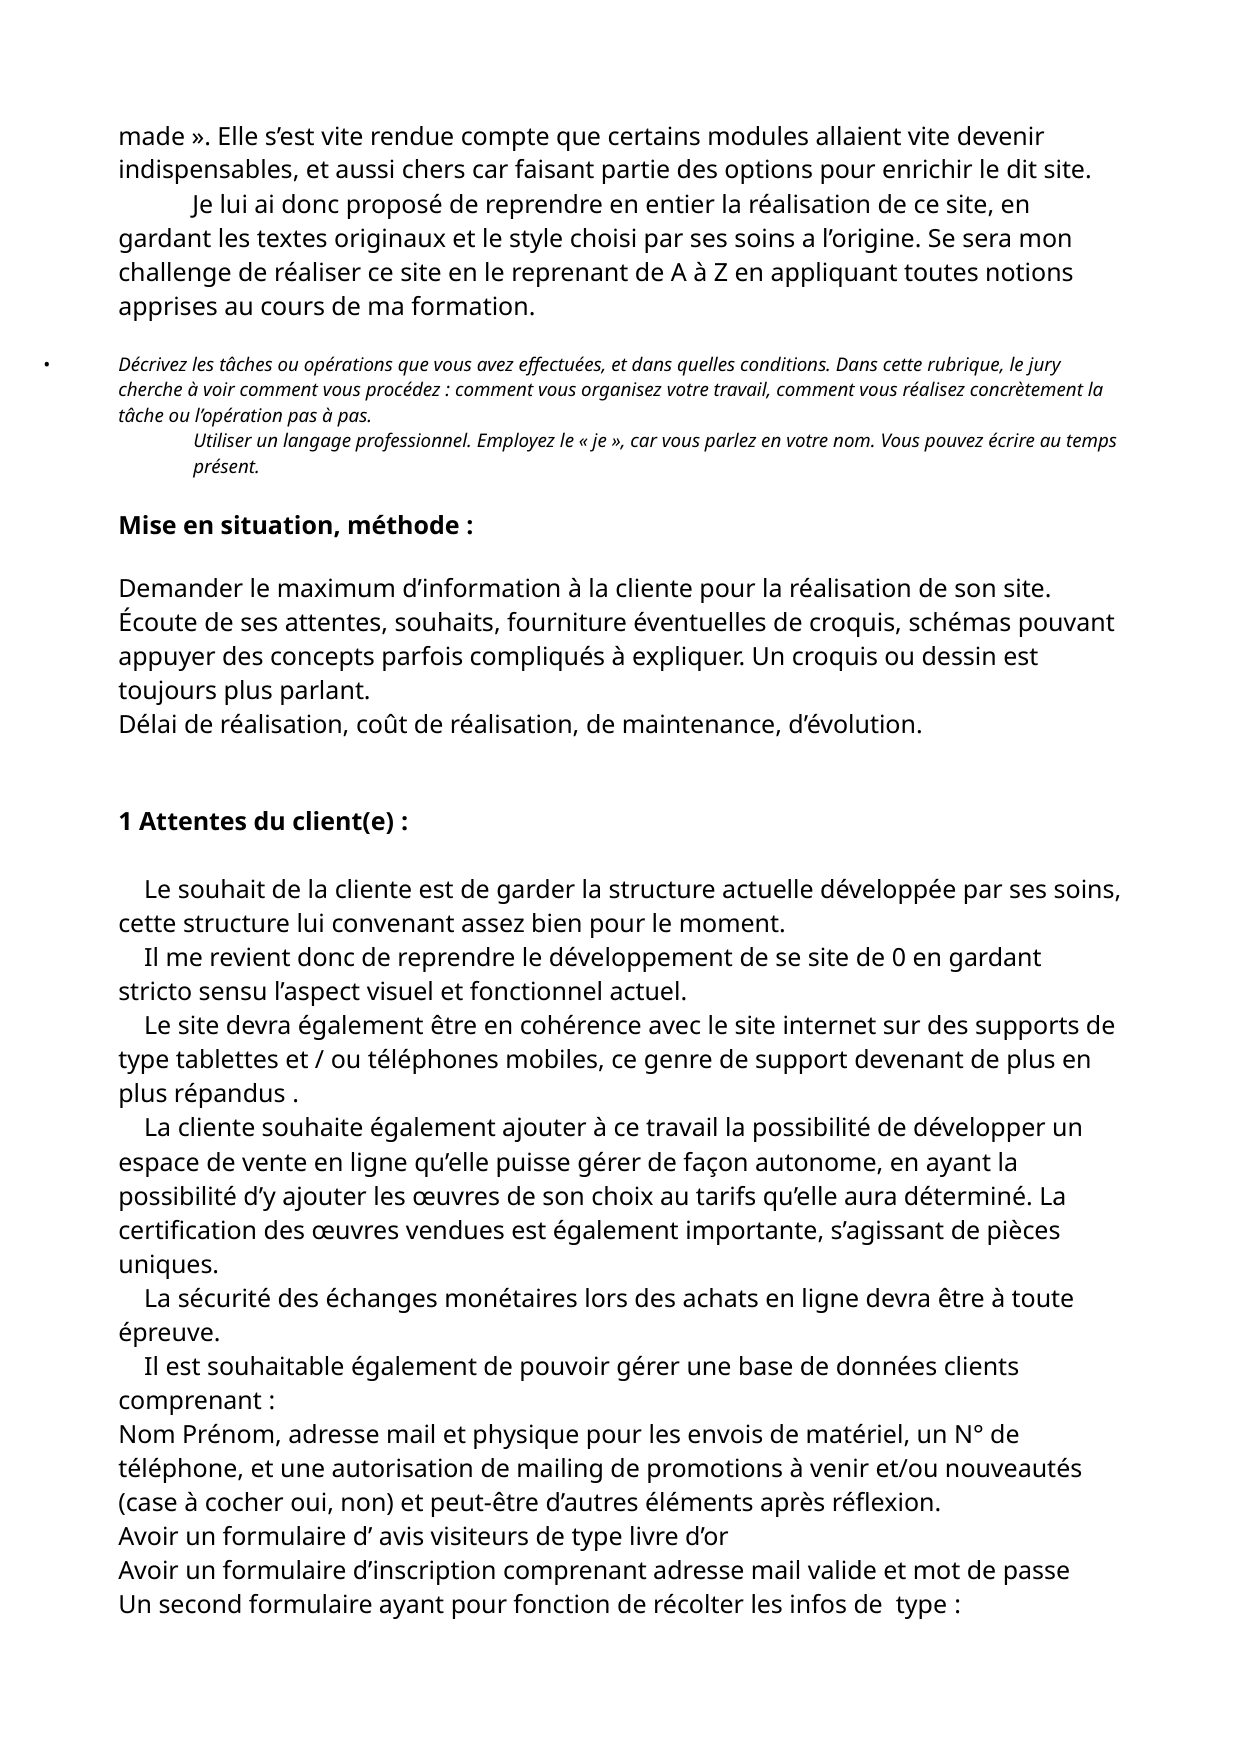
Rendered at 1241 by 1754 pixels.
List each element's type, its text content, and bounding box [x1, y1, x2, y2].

text Il me revient donc de reprendre le développement de se site de 0 en gardant stricto sensu l’aspect visuel et fonctionnel actuel. [118, 940, 1122, 1008]
text made ». Elle s’est vite rendue compte que certains modules allaient vite devenir indispensables, et aussi chers car faisant partie des options pour enrichir le dit site. [118, 118, 1122, 186]
text Mise en situation, méthode : [118, 508, 1122, 542]
text La cliente souhaite également ajouter à ce travail la possibilité de développer un espace de vente en ligne qu’elle puisse gérer de façon autonome, en ayant la possibilité d’y ajouter les œuvres de son choix au tarifs qu’elle aura déterminé. La certification des œuvres vendues est également importante, s’agissant de pièces uniques. [118, 1110, 1122, 1280]
text Nom Prénom, adresse mail et physique pour les envois de matériel, un N° de téléphone, et une autorisation de mailing de promotions à venir et/ou nouveautés (case à cocher oui, non) et peut-être d’autres éléments après réflexion. [118, 1417, 1122, 1519]
text Demander le maximum d’information à la cliente pour la réalisation de son site. Écoute de ses attentes, souhaits, fourniture éventuelles de croquis, schémas pouvant appuyer des concepts parfois compliqués à expliquer. Un croquis ou dessin est toujours plus parlant. [118, 570, 1122, 707]
text Avoir un formulaire d’ avis visiteurs de type livre d’or [118, 1519, 1122, 1553]
text 1 Attentes du client(e) : [118, 803, 1122, 838]
text Je lui ai donc proposé de reprendre en entier la réalisation de ce site, en gardant les textes originaux et le style choisi par ses soins a l’origine. Se sera mon challenge de réaliser ce site en le reprenant de A à Z en appliquant toutes notions apprises au cours de ma formation. [118, 186, 1122, 322]
text Il est souhaitable également de pouvoir gérer une base de données clients comprenant : [118, 1348, 1122, 1417]
text Un second formulaire ayant pour fonction de récolter les infos de type : [118, 1587, 1122, 1621]
list Décrivez les tâches ou opérations que vous avez effectuées, et dans quelles conditions. Dans cette rubrique, le jury cherche à voir comment vous procédez : comment vous organisez votre travail, comment vous réalisez concrètement la tâche ou l’opération pas à pas. [43, 351, 1122, 428]
text Délai de réalisation, coût de réalisation, de maintenance, d’évolution. [118, 707, 1122, 741]
text Utiliser un langage professionnel. Employez le « je », car vous parlez en votre nom. Vous pouvez écrire au temps présent. [193, 428, 1122, 479]
text Le site devra également être en cohérence avec le site internet sur des supports de type tablettes et / ou téléphones mobiles, ce genre de support devenant de plus en plus répandus . [118, 1008, 1122, 1110]
text Avoir un formulaire d’inscription comprenant adresse mail valide et mot de passe [118, 1553, 1122, 1587]
text La sécurité des échanges monétaires lors des achats en ligne devra être à toute épreuve. [118, 1280, 1122, 1348]
text Le souhait de la cliente est de garder la structure actuelle développée par ses soins, cette structure lui convenant assez bien pour le moment. [118, 872, 1122, 940]
